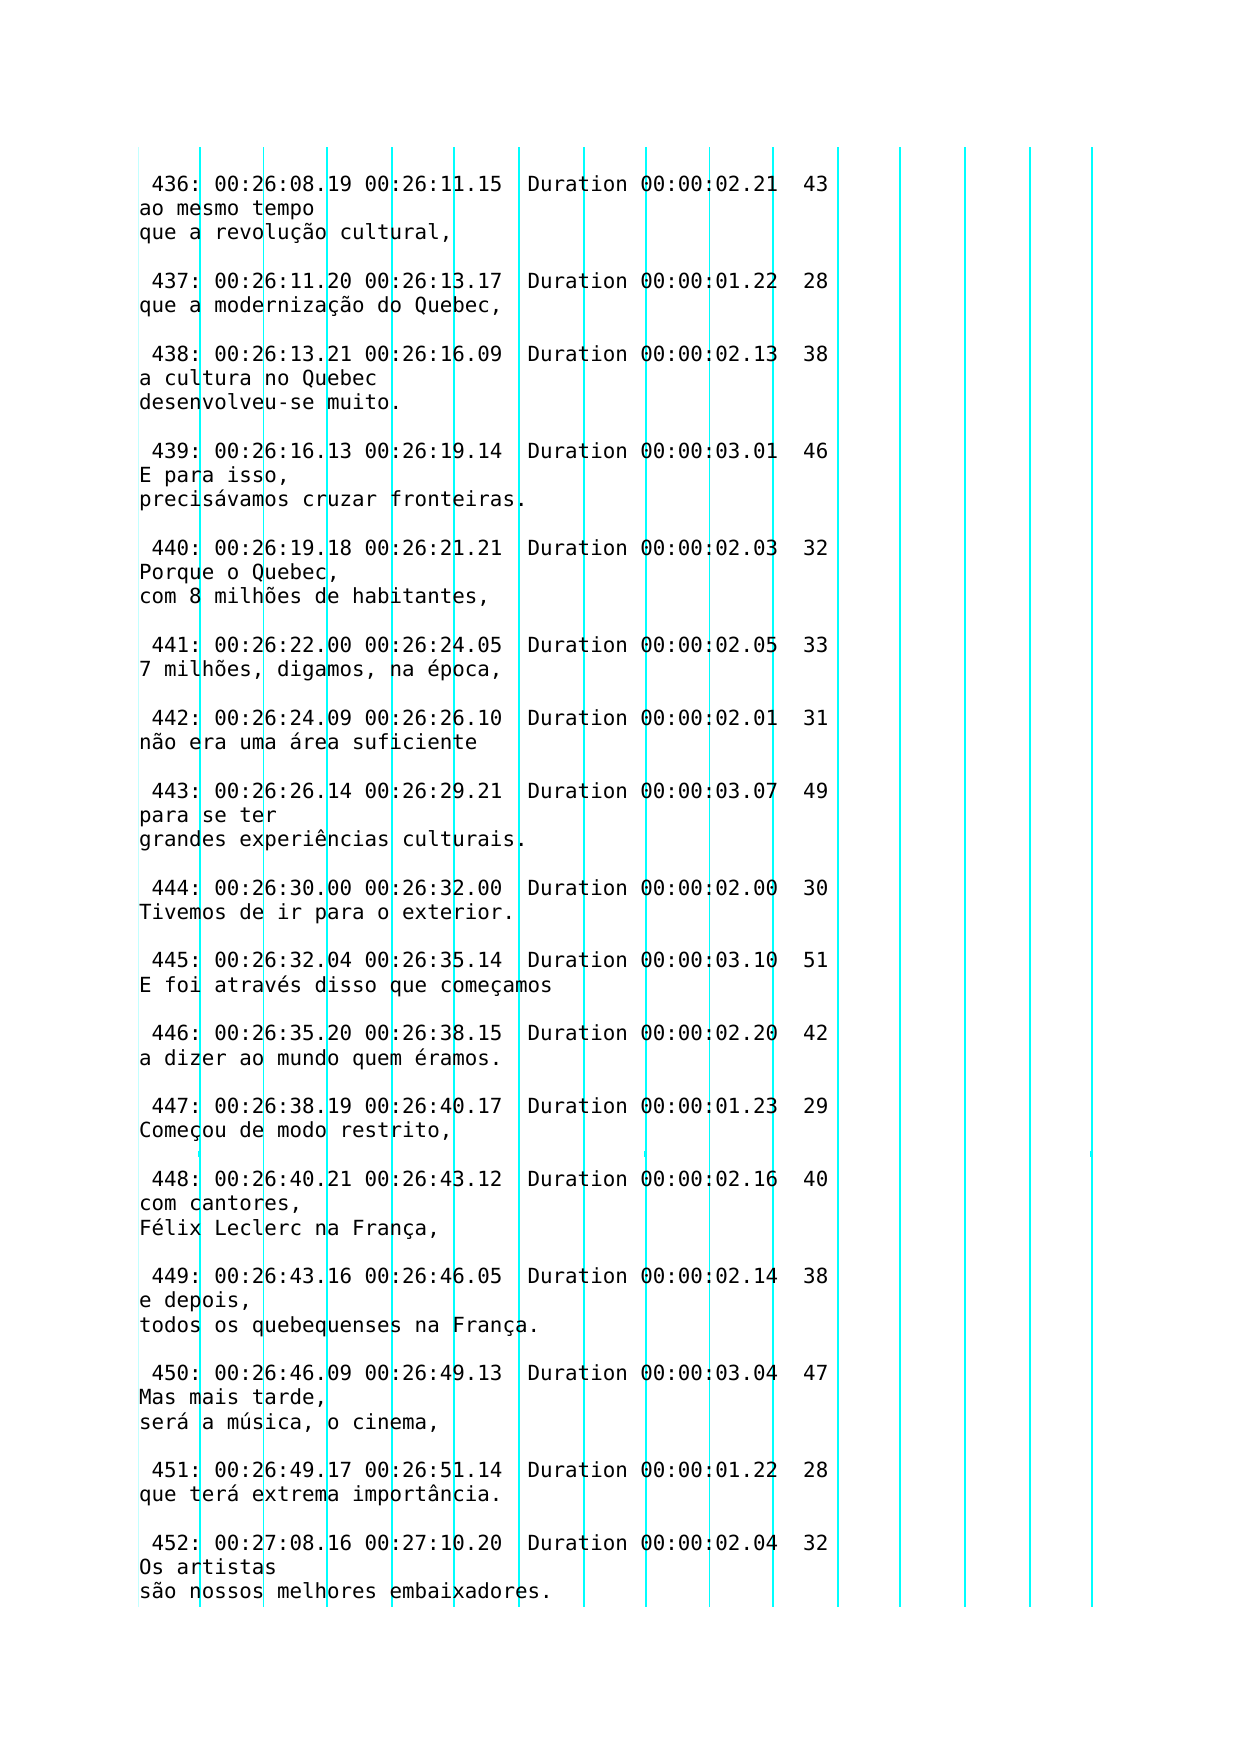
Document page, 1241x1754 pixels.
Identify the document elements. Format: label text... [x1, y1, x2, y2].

text 448: 00:26:40.21 00:26:43.12 Duration 00:00:02.16 40 [139, 1167, 1101, 1191]
text 449: 00:26:43.16 00:26:46.05 Duration 00:00:02.14 38 [139, 1264, 1101, 1288]
text Porque o Quebec, [139, 560, 1101, 584]
text não era uma área suficiente [139, 730, 1101, 754]
text 441: 00:26:22.00 00:26:24.05 Duration 00:00:02.05 33 [139, 633, 1101, 657]
text Félix Leclerc na França, [139, 1216, 1101, 1240]
text 444: 00:26:30.00 00:26:32.00 Duration 00:00:02.00 30 [139, 876, 1101, 900]
text 443: 00:26:26.14 00:26:29.21 Duration 00:00:03.07 49 [139, 779, 1101, 803]
text 440: 00:26:19.18 00:26:21.21 Duration 00:00:02.03 32 [139, 536, 1101, 560]
text E para isso, [139, 463, 1101, 487]
text 437: 00:26:11.20 00:26:13.17 Duration 00:00:01.22 28 [139, 269, 1101, 293]
text são nossos melhores embaixadores. [139, 1579, 1101, 1604]
text 450: 00:26:46.09 00:26:49.13 Duration 00:00:03.04 47 [139, 1361, 1101, 1385]
text desenvolveu-se muito. [139, 390, 1101, 414]
text Os artistas [139, 1555, 1101, 1579]
text 445: 00:26:32.04 00:26:35.14 Duration 00:00:03.10 51 [139, 948, 1101, 973]
text E foi através disso que começamos [139, 973, 1101, 997]
text a cultura no Quebec [139, 366, 1101, 390]
text que a revolução cultural, [139, 220, 1101, 245]
text ao mesmo tempo [139, 196, 1101, 220]
text 446: 00:26:35.20 00:26:38.15 Duration 00:00:02.20 42 [139, 1021, 1101, 1046]
text 7 milhões, digamos, na época, [139, 657, 1101, 682]
text com cantores, [139, 1191, 1101, 1216]
text Mas mais tarde, [139, 1385, 1101, 1410]
text Tivemos de ir para o exterior. [139, 900, 1101, 924]
text 436: 00:26:08.19 00:26:11.15 Duration 00:00:02.21 43 [139, 172, 1101, 196]
text 447: 00:26:38.19 00:26:40.17 Duration 00:00:01.23 29 [139, 1094, 1101, 1118]
text todos os quebequenses na França. [139, 1313, 1101, 1337]
text e depois, [139, 1288, 1101, 1313]
text 451: 00:26:49.17 00:26:51.14 Duration 00:00:01.22 28 [139, 1458, 1101, 1482]
text 438: 00:26:13.21 00:26:16.09 Duration 00:00:02.13 38 [139, 342, 1101, 366]
text com 8 milhões de habitantes, [139, 584, 1101, 609]
text precisávamos cruzar fronteiras. [139, 487, 1101, 512]
text Começou de modo restrito, [139, 1118, 1101, 1143]
text 442: 00:26:24.09 00:26:26.10 Duration 00:00:02.01 31 [139, 706, 1101, 730]
text que a modernização do Quebec, [139, 293, 1101, 317]
text será a música, o cinema, [139, 1410, 1101, 1434]
text a dizer ao mundo quem éramos. [139, 1046, 1101, 1070]
text 452: 00:27:08.16 00:27:10.20 Duration 00:00:02.04 32 [139, 1531, 1101, 1555]
text que terá extrema importância. [139, 1482, 1101, 1507]
picture [138, 147, 1102, 1607]
text grandes experiências culturais. [139, 827, 1101, 851]
text 439: 00:26:16.13 00:26:19.14 Duration 00:00:03.01 46 [139, 439, 1101, 463]
text para se ter [139, 803, 1101, 827]
